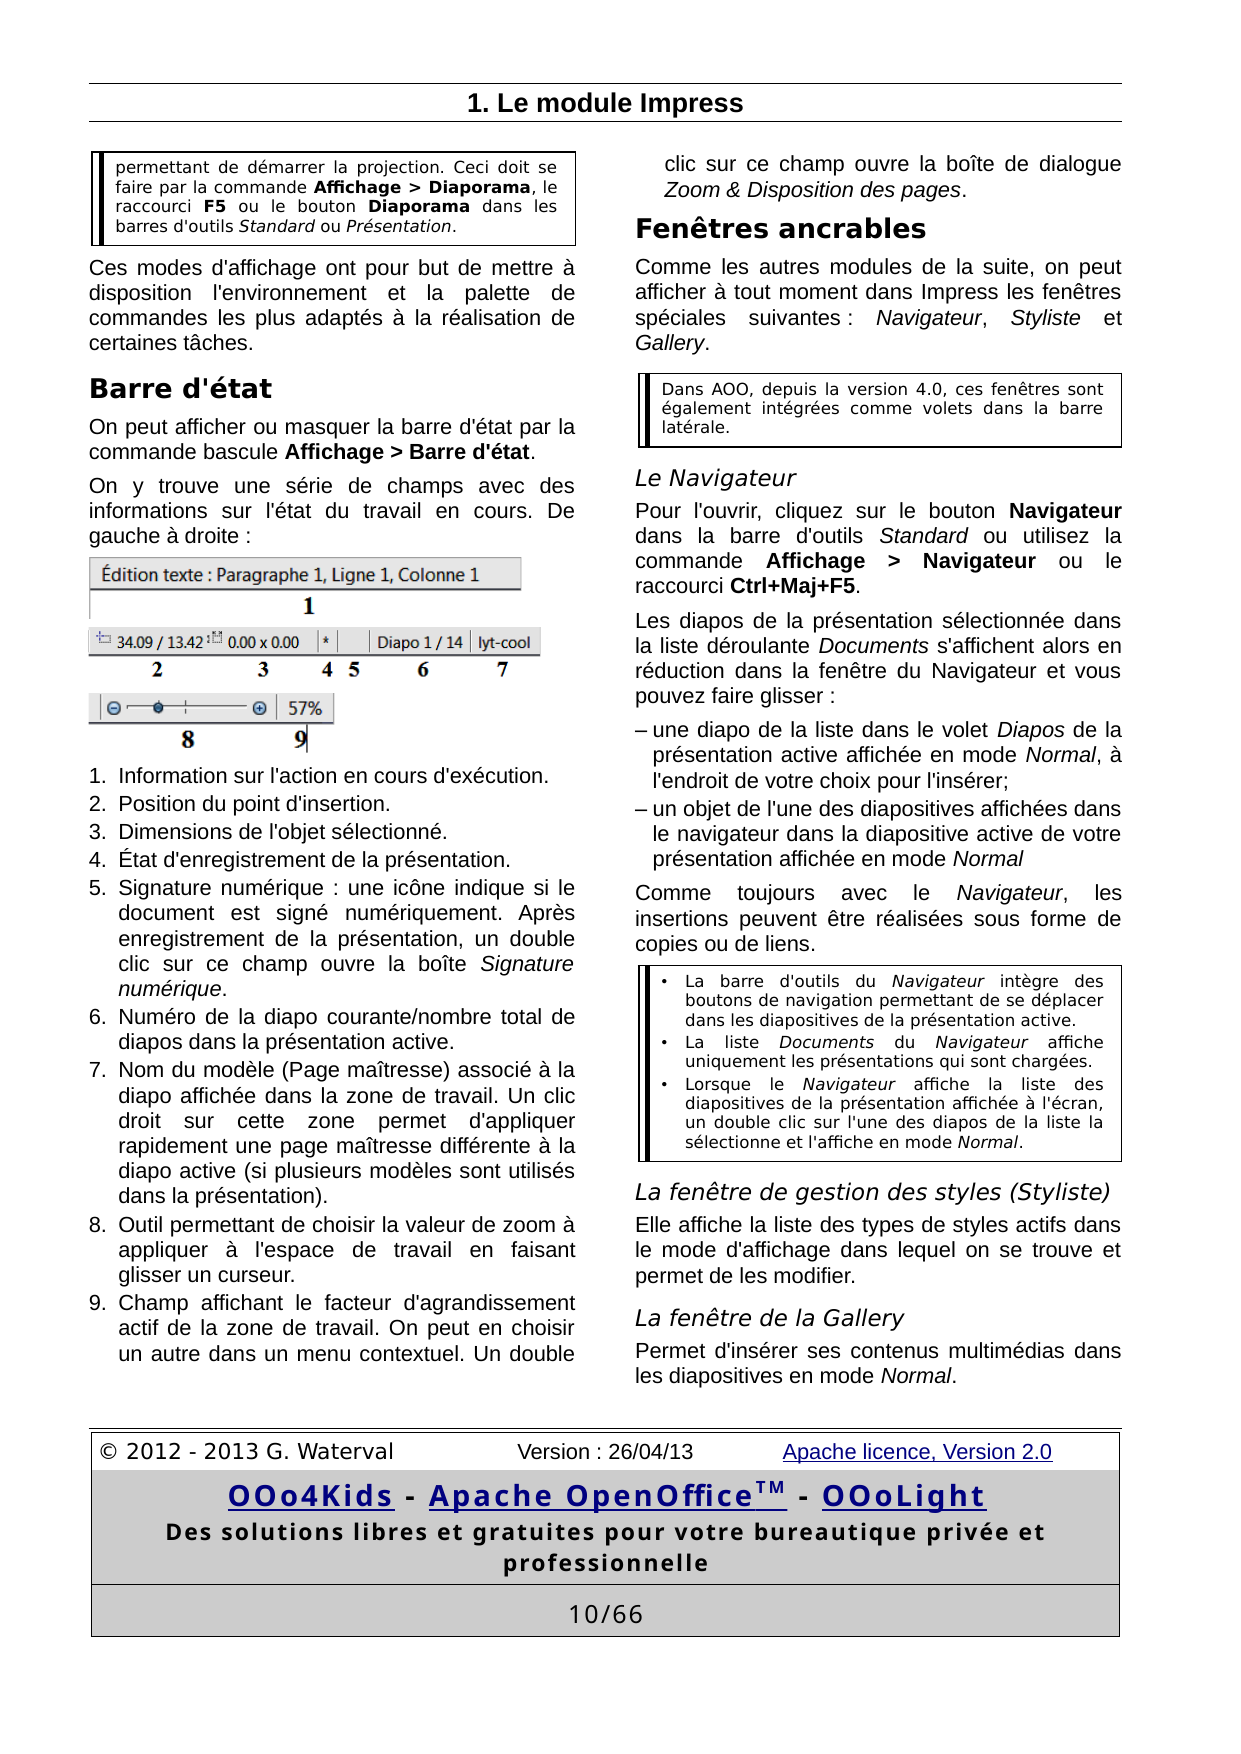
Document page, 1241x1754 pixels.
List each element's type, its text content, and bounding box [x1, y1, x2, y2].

list État d'enregistrement de la présentation. [88, 847, 576, 872]
list Information sur l'action en cours d'exécution. [88, 763, 576, 788]
table_header Dans AOO, depuis la version 4.0, ces fenêtres sont également intégrées comme volets dans la barre latérale. [650, 374, 1121, 446]
text Pour l'ouvrir, cliquez sur le bouton Navigateur dans la barre d'outils Standard ou utilisez la commande Affichage > Navigateur ou le raccourci Ctrl+Maj+F5. [635, 498, 1122, 599]
list Outil permettant de choisir la valeur de zoom à appliquer à l'espace de travail en faisant glisser un curseur. [88, 1212, 576, 1287]
text Les diapos de la présentation sélectionnée dans la liste déroulante Documents s'affichent alors en réduction dans la fenêtre du Navigateur et vous pouvez faire glisser : [635, 607, 1122, 708]
list Dimensions de l'objet sélectionné. [88, 819, 576, 844]
list une diapo de la liste dans le volet Diapos de la présentation active affichée en mode Normal, à l'endroit de votre choix pour l'insérer; [635, 717, 1122, 793]
subtitle La fenêtre de la Gallery [635, 1305, 1122, 1332]
list un objet de l'une des diapositives affichées dans le navigateur dans la diapositive active de votre présentation affichée en mode Normal [635, 796, 1122, 871]
list Nom du modèle (Page maîtresse) associé à la diapo affichée dans la zone de travail. Un clic droit sur cette zone permet d'appliquer rapidement une page maîtresse différente à la diapo active (si plusieurs modèles sont utilisés dans la présentation). [88, 1057, 576, 1209]
table_header La barre d'outils du Navigateur intègre des boutons de navigation permettant de se déplacer dans les diapositives de la présentation active. La liste Documents du Navigateur affiche uniquement les présentations qui sont chargées. Lorsque le Navigateur affiche la liste des diapositives de la présentation affichée à l'écran, un double clic sur l'une des diapos de la liste la sélectionne et l'affiche en mode Normal. [650, 966, 1121, 1161]
list Position du point d'insertion. [88, 791, 576, 816]
text Permet d'insérer ses contenus multimédias dans les diapositives en mode Normal. [635, 1338, 1122, 1388]
subtitle Barre d'état [88, 373, 576, 405]
text Ces modes d'affichage ont pour but de mettre à disposition l'environnement et la palette de commandes les plus adaptés à la réalisation de certaines tâches. [88, 254, 576, 355]
list Comme toujours avec le Navigateur, les insertions peuvent être réalisées sous forme de copies ou de liens. [635, 880, 1122, 956]
subtitle La fenêtre de gestion des styles (Styliste) [635, 1179, 1122, 1206]
list Champ affichant le facteur d'agrandissement actif de la zone de travail. On peut en choisir un autre dans un menu contextuel. Un double [88, 1290, 576, 1366]
list Signature numérique : une icône indique si le document est signé numériquement. Après enregistrement de la présentation, un double clic sur ce champ ouvre la boîte Signature numérique. [88, 875, 576, 1001]
text Elle affiche la liste des types de styles actifs dans le mode d'affichage dans lequel on se trouve et permet de les modifier. [635, 1212, 1122, 1288]
text On peut afficher ou masquer la barre d'état par la commande bascule Affichage > Barre d'état. [88, 413, 576, 464]
subtitle Le Navigateur [635, 465, 1122, 492]
list Numéro de la diapo courante/nombre total de diapos dans la présentation active. [88, 1004, 576, 1054]
text Comme les autres modules de la suite, on peut afficher à tout moment dans Impress les fenêtres spéciales suivantes : Navigateur, Styliste et Gallery. [635, 254, 1122, 355]
table_header permettant de démarrer la projection. Ceci doit se faire par la commande Affichage > Diaporama, le raccourci F5 ou le bouton Diaporama dans les barres d'outils Standard ou Présentation. [104, 153, 575, 245]
text On y trouve une série de champs avec des informations sur l'état du travail en cours. De gauche à droite : [88, 473, 576, 548]
subtitle Fenêtres ancrables [635, 213, 1122, 245]
list clic sur ce champ ouvre la boîte de dialogue Zoom & Disposition des pages. [635, 151, 1122, 202]
